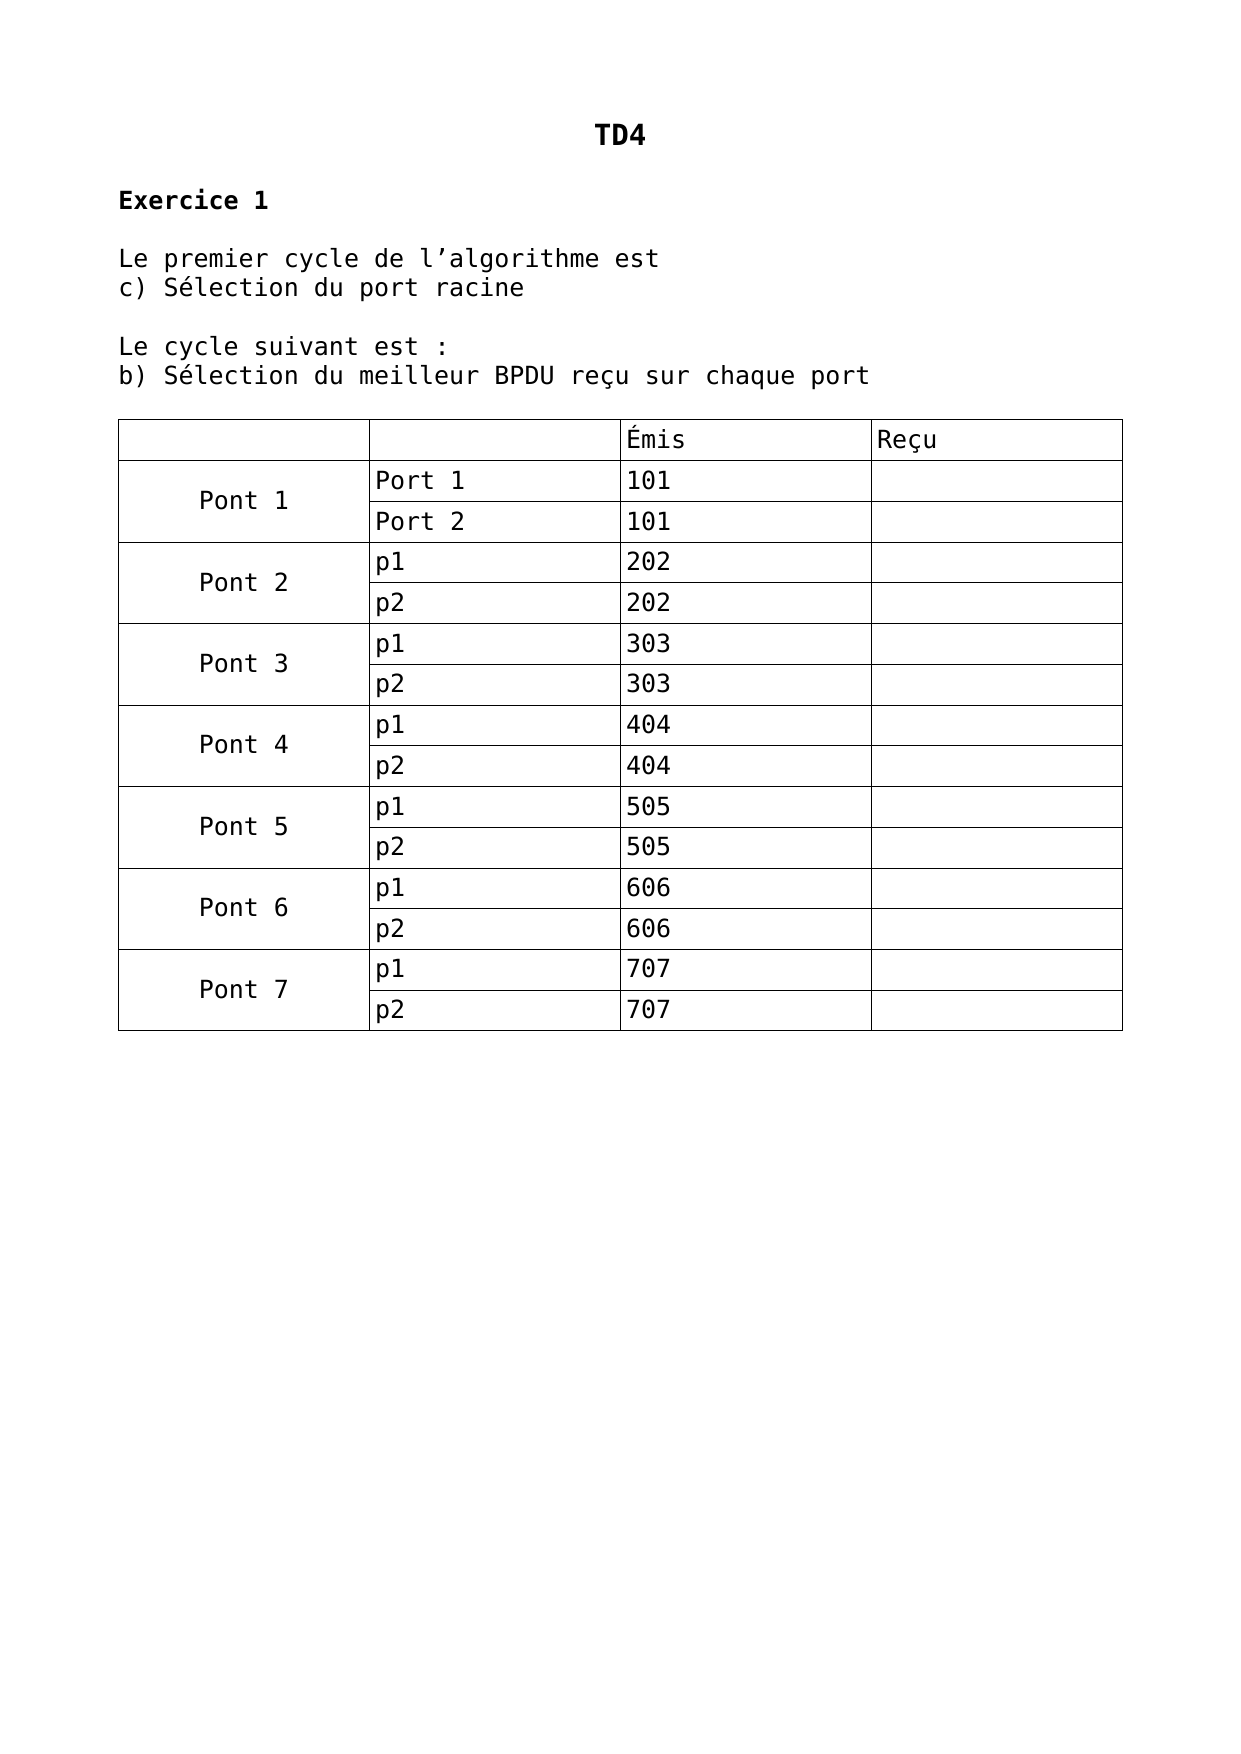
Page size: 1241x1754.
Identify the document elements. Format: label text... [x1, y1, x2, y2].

table_cell [872, 665, 1122, 704]
table_cell Port 2 [370, 502, 620, 542]
table_cell [872, 706, 1122, 745]
table_cell p1 [370, 869, 620, 908]
table_cell p1 [370, 543, 620, 582]
table_cell [872, 502, 1122, 542]
text Le cycle suivant est : [118, 332, 1122, 361]
table_cell 101 [621, 502, 871, 542]
table_cell 606 [621, 909, 871, 949]
table_cell Pont 4 [119, 706, 369, 786]
table_cell Pont 2 [119, 543, 369, 623]
text Le premier cycle de l’algorithme est [118, 244, 1122, 273]
table_cell 505 [621, 787, 871, 827]
table_cell 606 [621, 869, 871, 908]
table_cell Pont 1 [119, 461, 369, 542]
table_cell p2 [370, 991, 620, 1030]
table_cell p2 [370, 909, 620, 949]
table_cell [872, 909, 1122, 949]
table_header Reçu [872, 420, 1122, 460]
table_cell Pont 6 [119, 869, 369, 949]
text TD4 [118, 118, 1122, 152]
text b) Sélection du meilleur BPDU reçu sur chaque port [118, 361, 1122, 390]
table_header [119, 420, 369, 460]
table_cell Pont 5 [119, 787, 369, 867]
table_cell Pont 7 [119, 950, 369, 1030]
table_cell 303 [621, 624, 871, 664]
table_cell [872, 991, 1122, 1030]
table_cell p2 [370, 583, 620, 623]
table_cell [872, 869, 1122, 908]
table_cell p1 [370, 950, 620, 989]
text c) Sélection du port racine [118, 273, 1122, 303]
table_cell [872, 746, 1122, 786]
table_cell [872, 543, 1122, 582]
table_cell Port 1 [370, 461, 620, 501]
table_cell 404 [621, 746, 871, 786]
table_cell 505 [621, 828, 871, 867]
table_header [370, 420, 620, 460]
table_cell 303 [621, 665, 871, 704]
table_header Émis [621, 420, 871, 460]
table_cell p1 [370, 706, 620, 745]
table_cell 202 [621, 543, 871, 582]
table_cell p1 [370, 624, 620, 664]
table_cell 101 [621, 461, 871, 501]
table_cell 404 [621, 706, 871, 745]
table_cell 202 [621, 583, 871, 623]
table_cell p2 [370, 746, 620, 786]
table_cell [872, 624, 1122, 664]
table_cell p2 [370, 828, 620, 867]
table_cell [872, 461, 1122, 501]
table_cell p1 [370, 787, 620, 827]
table_cell p2 [370, 665, 620, 704]
text Exercice 1 [118, 186, 1122, 215]
table_cell Pont 3 [119, 624, 369, 704]
table_cell [872, 583, 1122, 623]
table_cell [872, 787, 1122, 827]
table_cell [872, 950, 1122, 989]
table_cell 707 [621, 991, 871, 1030]
table_cell [872, 828, 1122, 867]
table_cell 707 [621, 950, 871, 989]
